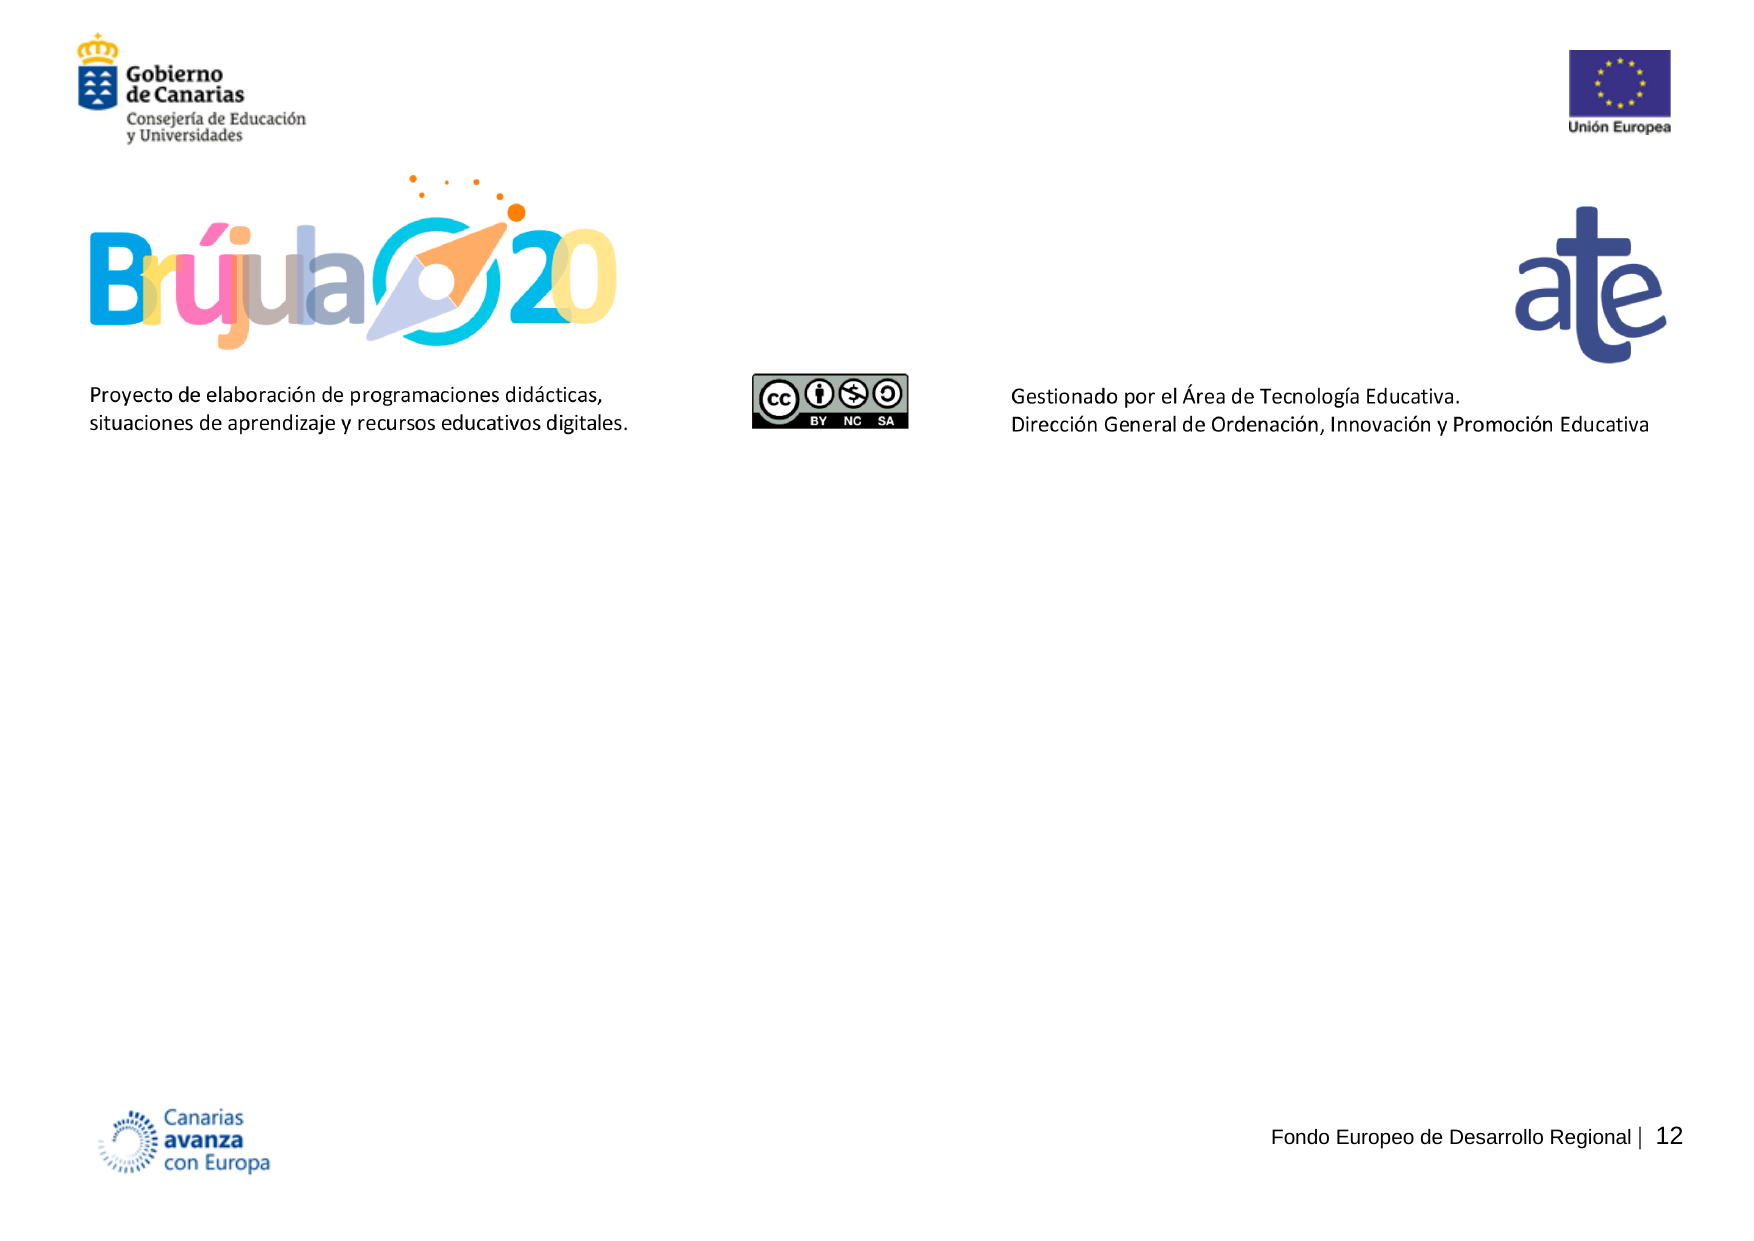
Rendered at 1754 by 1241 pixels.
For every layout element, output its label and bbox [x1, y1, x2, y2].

picture [79, 1096, 290, 1189]
picture [1569, 50, 1671, 135]
picture [74, 32, 314, 150]
picture [70, 171, 1684, 460]
